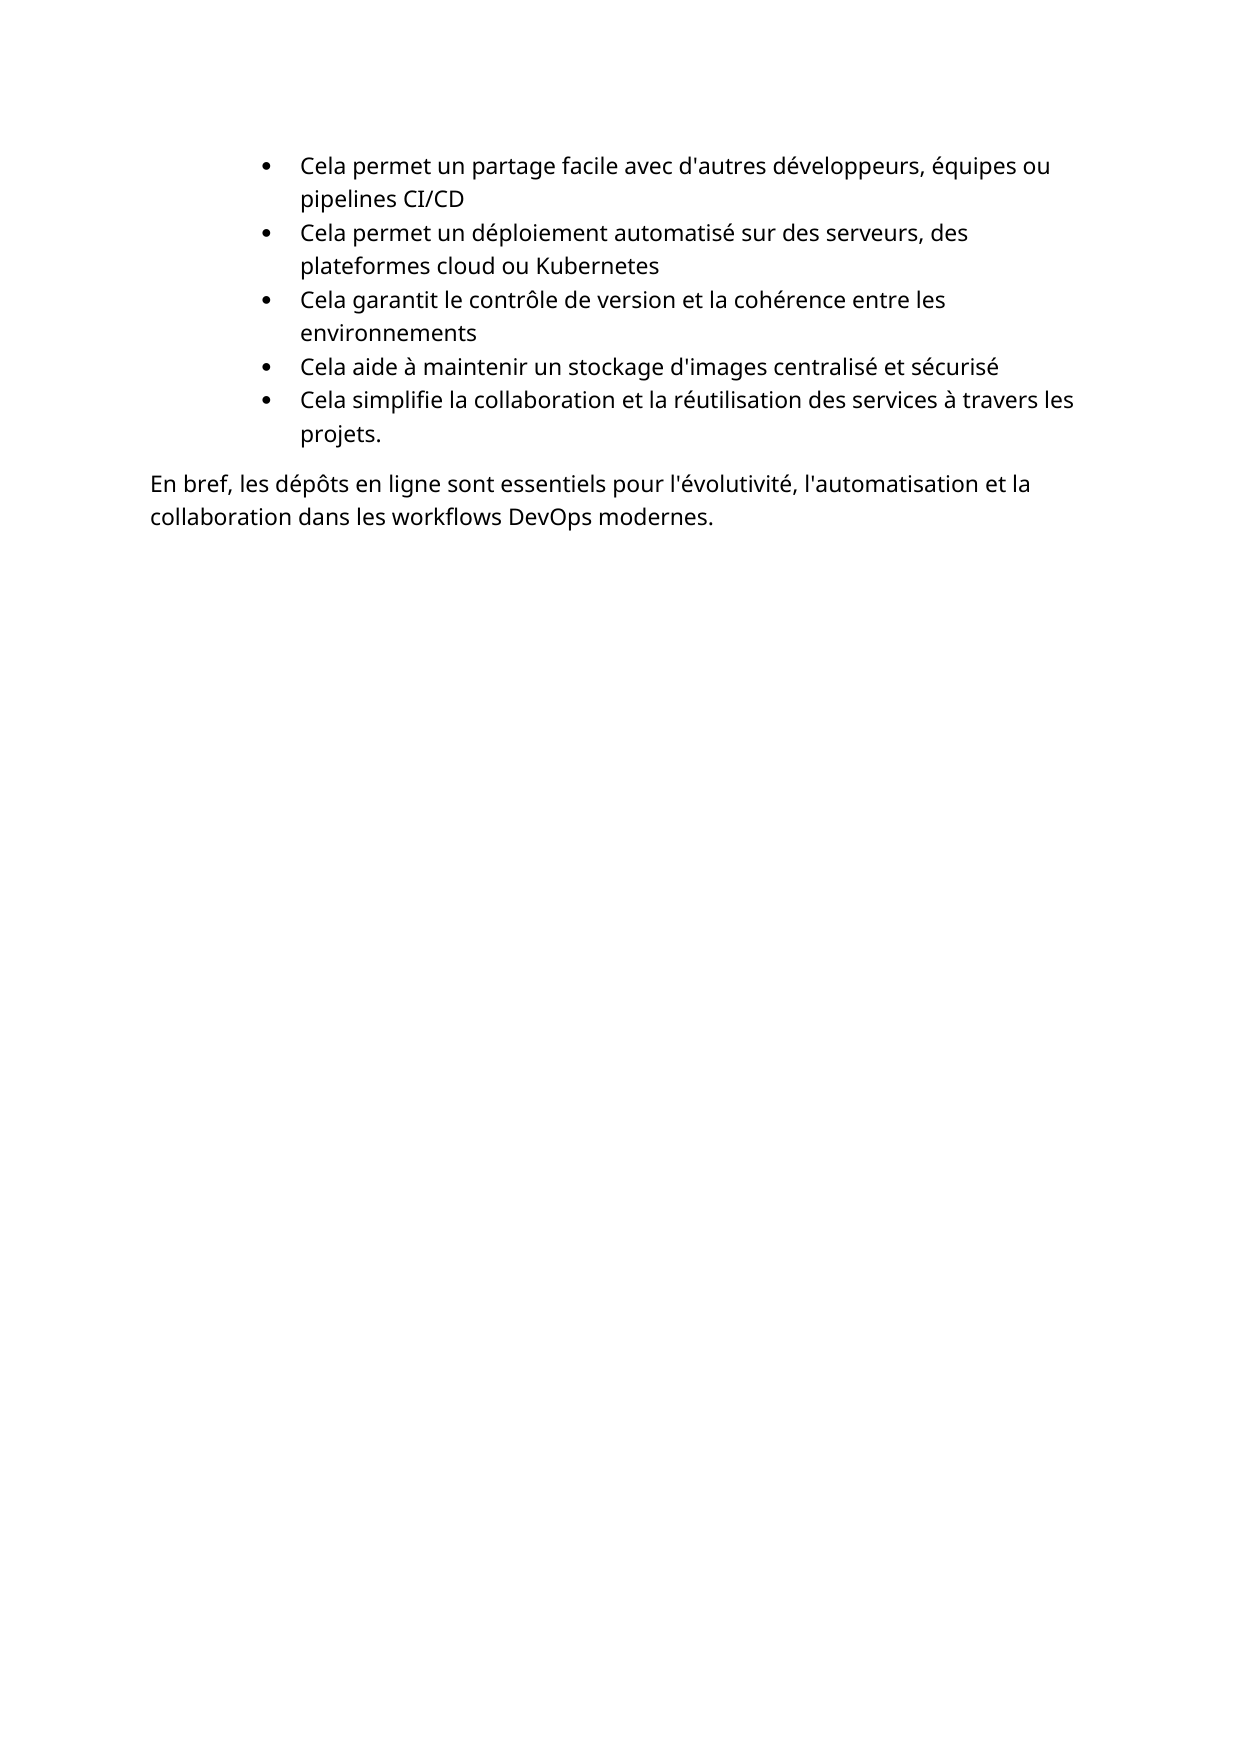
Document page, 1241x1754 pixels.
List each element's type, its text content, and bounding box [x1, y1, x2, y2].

list Cela permet un déploiement automatisé sur des serveurs, des plateformes cloud ou Kubernetes [262, 217, 1090, 282]
list Cela simplifie la collaboration et la réutilisation des services à travers les projets. [262, 384, 1090, 449]
list Cela aide à maintenir un stockage d'images centralisé et sécurisé [262, 351, 1090, 382]
text En bref, les dépôts en ligne sont essentiels pour l'évolutivité, l'automatisation et la collaboration dans les workflows DevOps modernes. [150, 468, 1090, 532]
list Cela garantit le contrôle de version et la cohérence entre les environnements [262, 284, 1090, 348]
list Cela permet un partage facile avec d'autres développeurs, équipes ou pipelines CI/CD [262, 150, 1090, 215]
